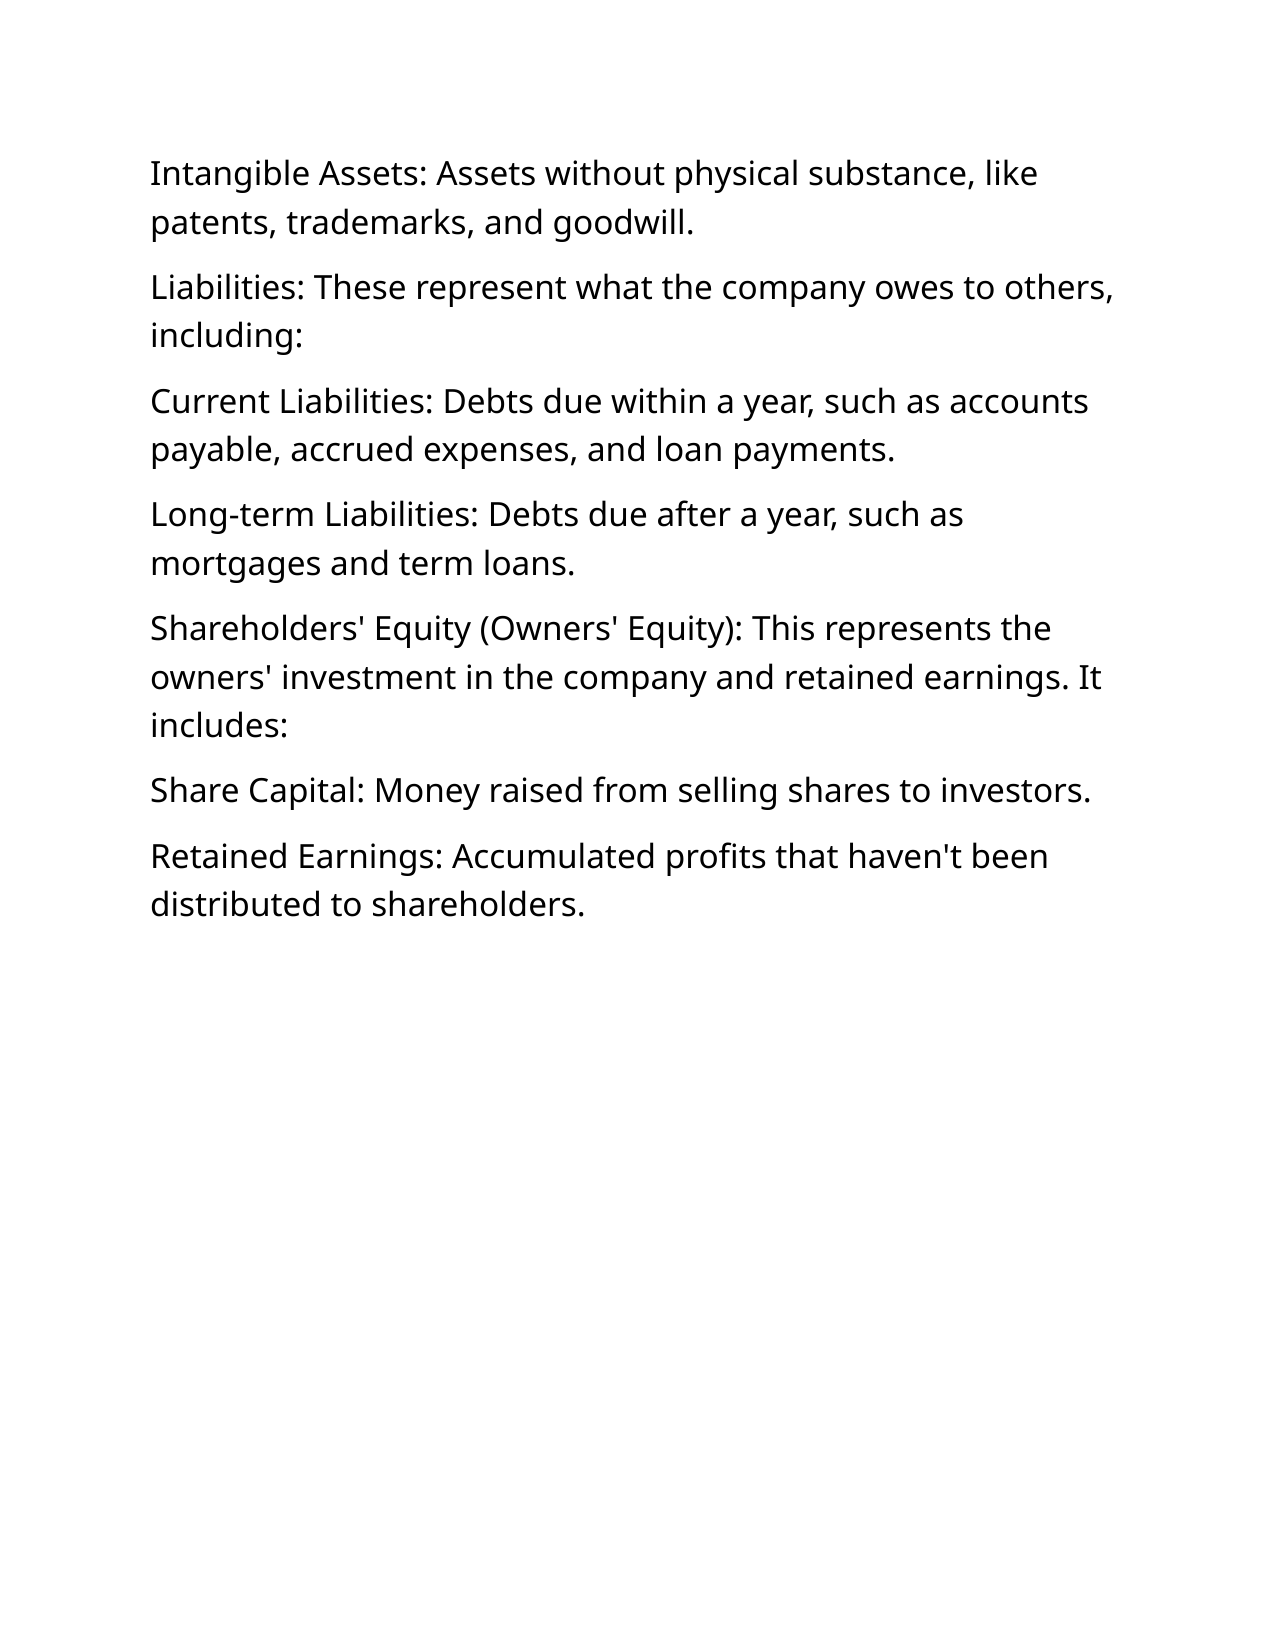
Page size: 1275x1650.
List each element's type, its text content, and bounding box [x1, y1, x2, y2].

text Current Liabilities: Debts due within a year, such as accounts payable, accrued expenses, and loan payments. [150, 377, 1125, 471]
text Share Capital: Money raised from selling shares to investors. [150, 767, 1125, 813]
text Intangible Assets: Assets without physical substance, like patents, trademarks, and goodwill. [150, 150, 1125, 244]
text Long-term Liabilities: Debts due after a year, such as mortgages and term loans. [150, 491, 1125, 585]
text Retained Earnings: Accumulated profits that haven't been distributed to shareholders. [150, 832, 1125, 926]
text Shareholders' Equity (Owners' Equity): This represents the owners' investment in the company and retained earnings. It includes: [150, 605, 1125, 747]
text Liabilities: These represent what the company owes to others, including: [150, 264, 1125, 358]
